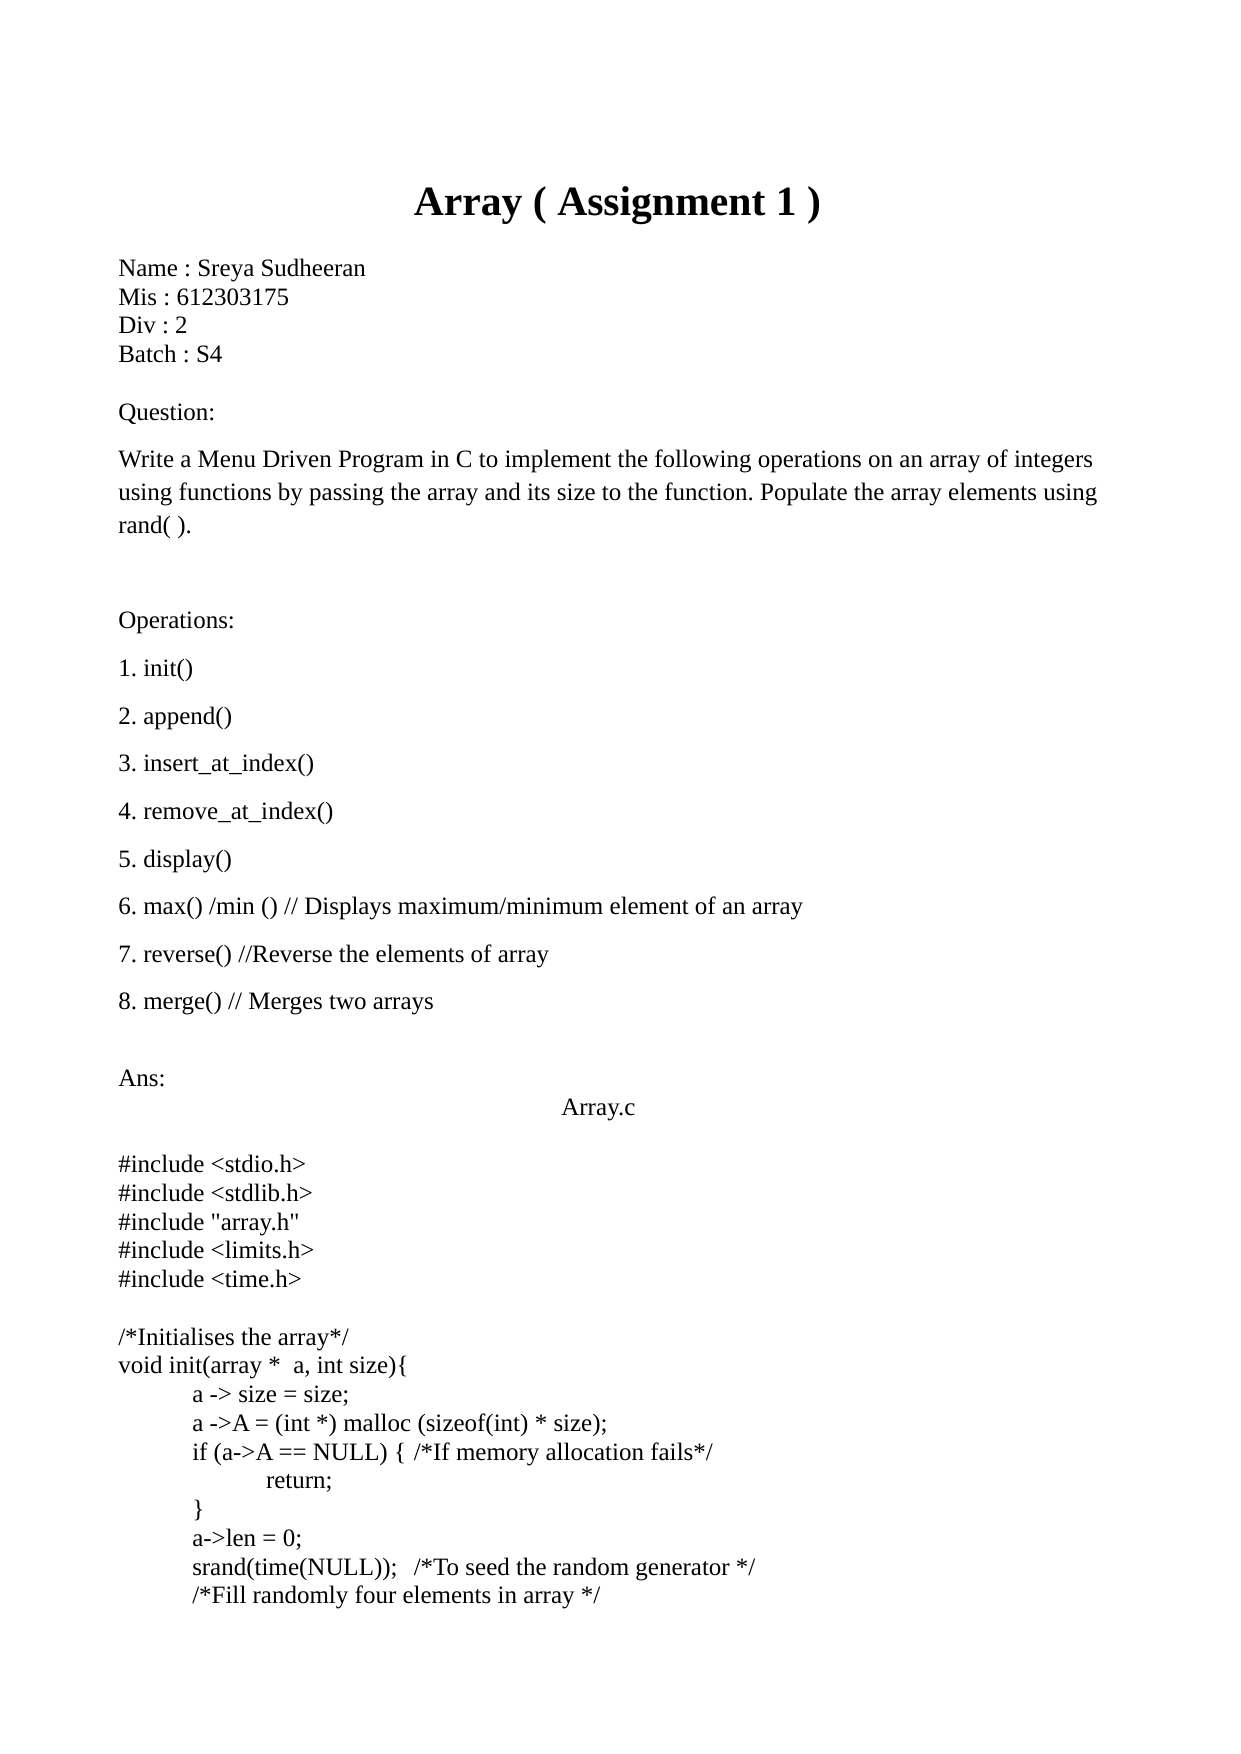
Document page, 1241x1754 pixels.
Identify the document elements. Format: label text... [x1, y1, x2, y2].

text a->len = 0; [118, 1523, 1122, 1552]
text Operations: [118, 606, 1122, 634]
text Array ( Assignment 1 ) [118, 176, 1122, 224]
text 5. display() [118, 844, 1122, 872]
text #include <limits.h> [118, 1235, 1122, 1264]
text 8. merge() // Merges two arrays [118, 986, 1122, 1015]
text Mis : 612303175 [118, 282, 1122, 311]
text Write a Menu Driven Program in C to implement the following operations on an array of integers using functions by passing the array and its size to the function. Populate the array elements using rand( ). [118, 444, 1122, 539]
text Array.c [118, 1092, 1122, 1120]
text a ->A = (int *) malloc (sizeof(int) * size); [118, 1408, 1122, 1437]
text /*Fill randomly four elements in array */ [118, 1580, 1122, 1609]
text void init(array * a, int size){ [118, 1350, 1122, 1379]
text /*Initialises the array*/ [118, 1322, 1122, 1350]
text Div : 2 [118, 311, 1122, 339]
text Batch : S4 [118, 339, 1122, 368]
text if (a->A == NULL) { /*If memory allocation fails*/ [118, 1437, 1122, 1465]
text Question: [118, 397, 1122, 426]
text 3. insert_at_index() [118, 748, 1122, 777]
text 4. remove_at_index() [118, 796, 1122, 825]
text #include <stdio.h> [118, 1149, 1122, 1178]
text Name : Sreya Sudheeran [118, 253, 1122, 282]
text 7. reverse() //Reverse the elements of array [118, 939, 1122, 968]
text return; [118, 1465, 1122, 1494]
text a -> size = size; [118, 1379, 1122, 1408]
text 1. init() [118, 653, 1122, 682]
text #include "array.h" [118, 1207, 1122, 1235]
text #include <stdlib.h> [118, 1178, 1122, 1207]
text Ans: [118, 1063, 1122, 1092]
text #include <time.h> [118, 1264, 1122, 1293]
text 2. append() [118, 701, 1122, 729]
text 6. max() /min () // Displays maximum/minimum element of an array [118, 891, 1122, 920]
text } [118, 1494, 1122, 1523]
text srand(time(NULL)); /*To seed the random generator */ [118, 1552, 1122, 1580]
